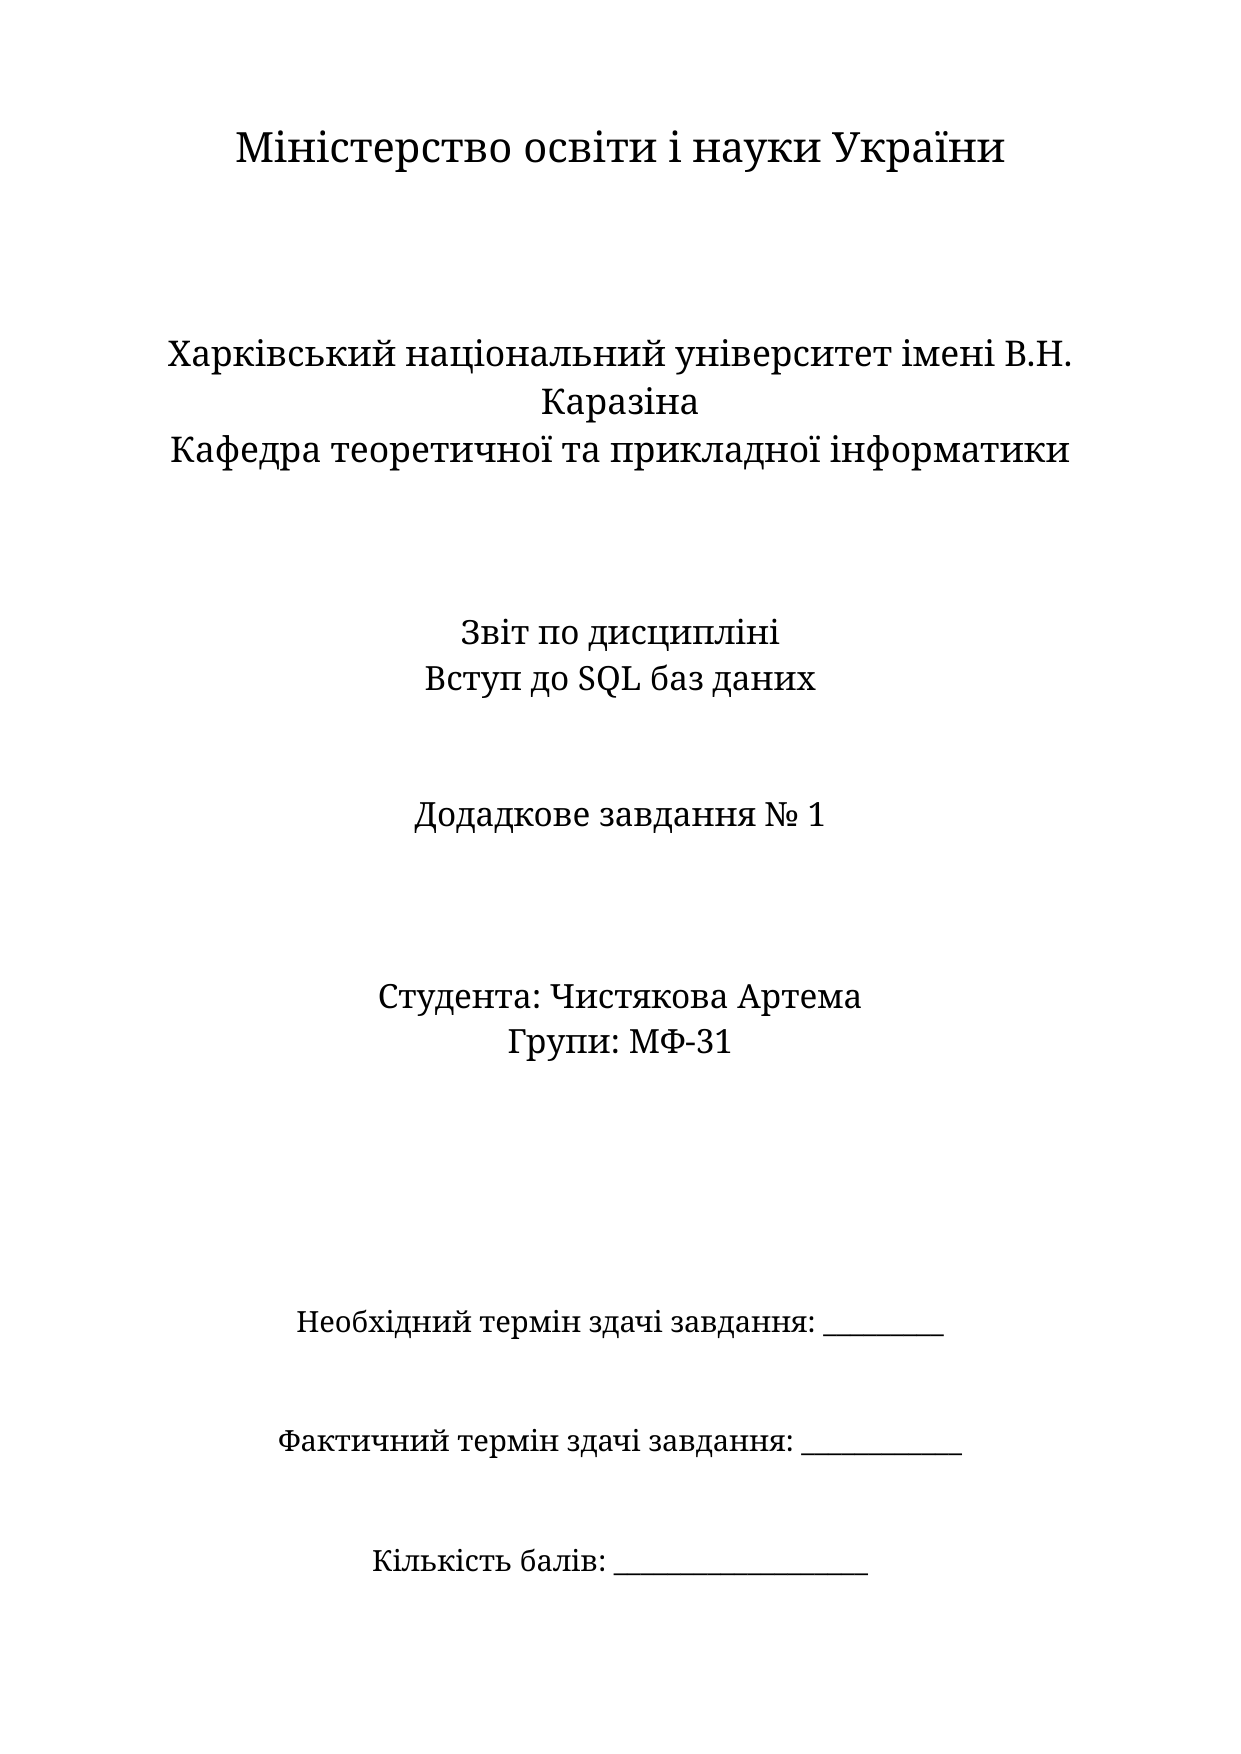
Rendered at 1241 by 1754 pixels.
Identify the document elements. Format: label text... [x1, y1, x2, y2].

text Фактичний термін здачі завдання: ____________ [118, 1421, 1122, 1460]
text Вступ до SQL баз даних [118, 654, 1122, 700]
text Необхідний термін здачі завдання: _________ [118, 1302, 1122, 1341]
text Кафедра теоретичної та прикладної інформатики [118, 424, 1122, 473]
text Кількість балів: ___________________ [118, 1540, 1122, 1579]
text Харківський національний університет імені В.Н. Каразіна [118, 328, 1122, 424]
text Студента: Чистякова Артема [118, 972, 1122, 1018]
text Міністерство освіти і науки України [118, 118, 1122, 175]
text Звіт по дисципліні [118, 609, 1122, 654]
text Додадкове завдання № 1 [118, 791, 1122, 836]
text Групи: МФ-31 [118, 1018, 1122, 1063]
